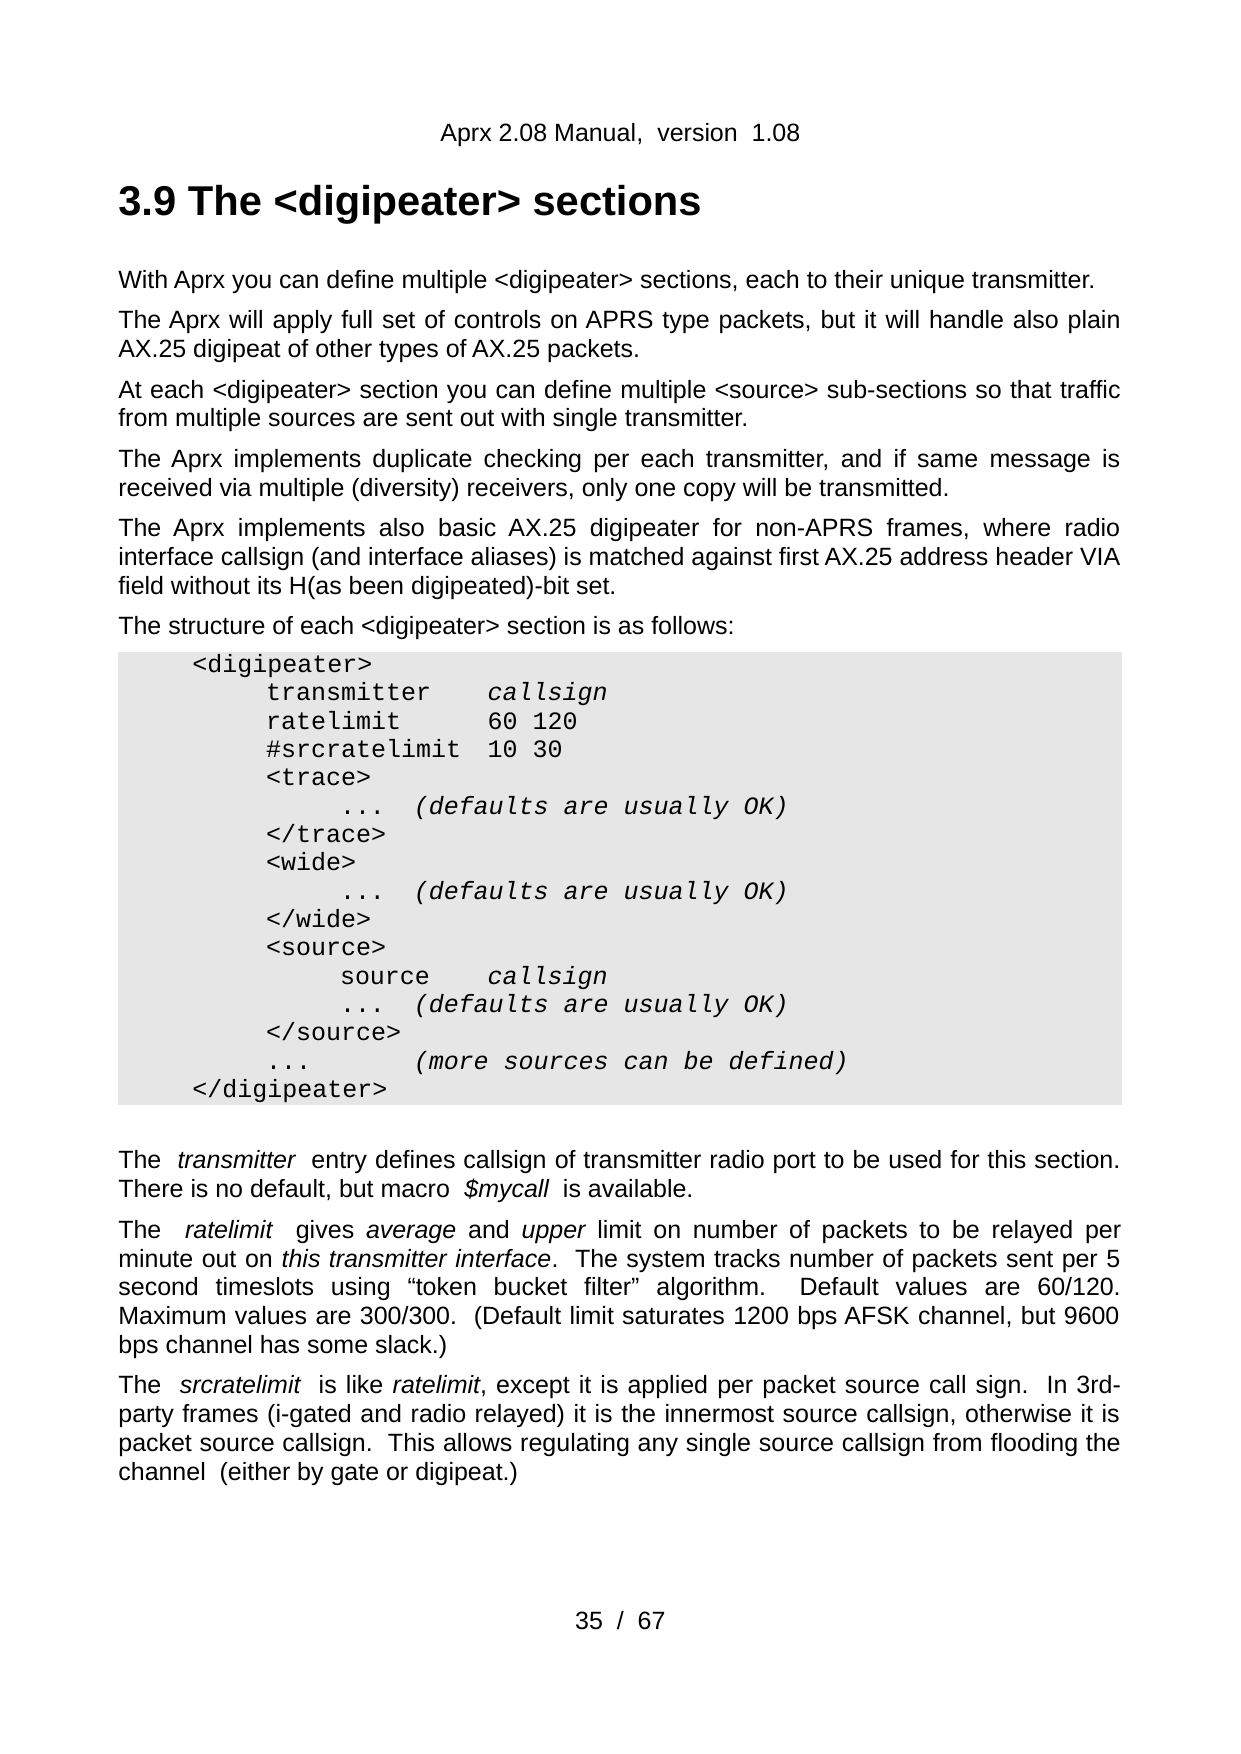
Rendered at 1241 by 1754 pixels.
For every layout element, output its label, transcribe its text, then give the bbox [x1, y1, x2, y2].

text <source> [118, 935, 1122, 963]
text <digipeater> [118, 652, 1122, 680]
text </digipeater> [118, 1077, 1122, 1105]
text ratelimit 60 120 [118, 708, 1122, 737]
text The Aprx implements also basic AX.25 digipeater for non-APRS frames, where radio interface callsign (and interface aliases) is matched against first AX.25 address header VIA field without its H(as been digipeated)-bit set. [118, 513, 1122, 599]
text </wide> [118, 907, 1122, 935]
text ... (more sources can be defined) [118, 1048, 1122, 1077]
text #srcratelimit 10 30 [118, 737, 1122, 765]
text The Aprx implements duplicate checking per each transmitter, and if same message is received via multiple (diversity) receivers, only one copy will be transmitted. [118, 444, 1122, 501]
text The ratelimit gives average and upper limit on number of packets to be relayed per minute out on this transmitter interface. The system tracks number of packets sent per 5 second timeslots using “token bucket filter” algorithm. Default values are 60/120. Maximum values are 300/300. (Default limit saturates 1200 bps AFSK channel, but 9600 bps channel has some slack.) [118, 1215, 1122, 1358]
text ... (defaults are usually OK) [118, 992, 1122, 1020]
text <wide> [118, 850, 1122, 878]
text </source> [118, 1020, 1122, 1048]
text </trace> [118, 822, 1122, 850]
text source callsign [118, 963, 1122, 992]
text With Aprx you can define multiple <digipeater> sections, each to their unique transmitter. [118, 265, 1122, 293]
text The srcratelimit is like ratelimit, except it is applied per packet source call sign. In 3rd-party frames (i-gated and radio relayed) it is the innermost source callsign, otherwise it is packet source callsign. This allows regulating any single source callsign from flooding the channel (either by gate or digipeat.) [118, 1370, 1122, 1485]
text At each <digipeater> section you can define multiple <source> sub-sections so that traffic from multiple sources are sent out with single transmitter. [118, 374, 1122, 432]
text ... (defaults are usually OK) [118, 878, 1122, 907]
text The structure of each <digipeater> section is as follows: [118, 611, 1122, 640]
text The transmitter entry defines callsign of transmitter radio port to be used for this section. There is no default, but macro $mycall is available. [118, 1146, 1122, 1203]
subtitle The <digipeater> sections [118, 176, 1122, 224]
text transmitter callsign [118, 680, 1122, 708]
text <trace> [118, 765, 1122, 793]
text ... (defaults are usually OK) [118, 793, 1122, 822]
text The Aprx will apply full set of controls on APRS type packets, but it will handle also plain AX.25 digipeat of other types of AX.25 packets. [118, 305, 1122, 363]
